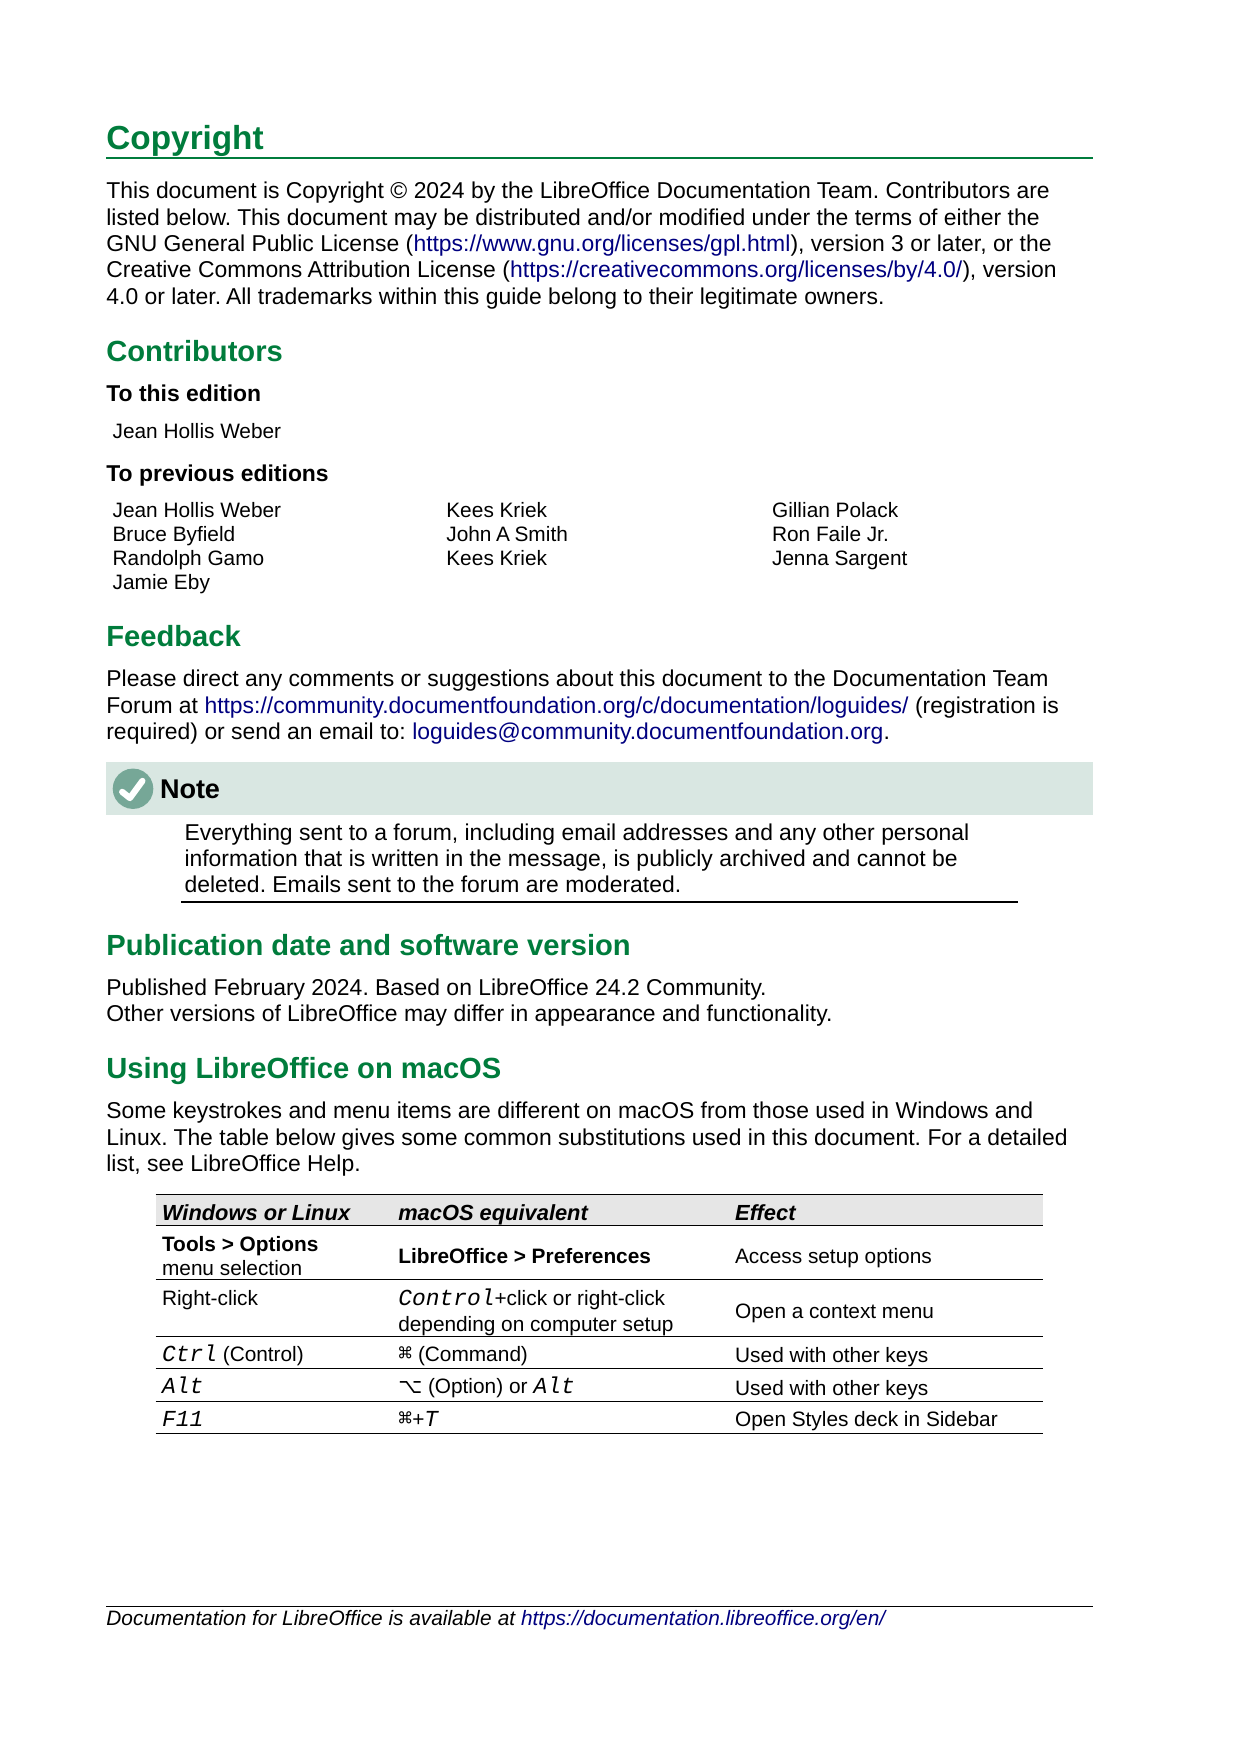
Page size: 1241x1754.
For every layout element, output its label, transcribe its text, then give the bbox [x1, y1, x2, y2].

table_header Windows or Linux [156, 1195, 392, 1225]
subtitle Note [106, 762, 1093, 815]
table_cell LibreOffice > Preferences [392, 1226, 729, 1279]
table_cell Jamie Eby [106, 570, 440, 594]
table_cell Kees Kriek [440, 546, 766, 570]
text Published February 2024. Based on LibreOffice 24.2 Community. Other versions of LibreOffice may differ in appearance and functionality. [106, 974, 1093, 1026]
table_cell Tools > Options menu selection [156, 1226, 392, 1279]
table_cell Open a context menu [729, 1280, 1043, 1336]
table_header Gillian Polack [766, 498, 1093, 522]
table_cell Alt [156, 1369, 392, 1401]
subtitle Feedback [106, 619, 1093, 653]
text Everything sent to a forum, including email addresses and any other personal information that is written in the message, is publicly archived and cannot be deleted. Emails sent to the forum are moderated. [181, 815, 1018, 901]
table_cell Open Styles deck in Sidebar [729, 1402, 1043, 1433]
table_header macOS equivalent [392, 1195, 729, 1225]
table_cell Right-click [156, 1280, 392, 1336]
table_header Jean Hollis Weber [106, 498, 440, 522]
table_header Jean Hollis Weber [106, 419, 440, 448]
table_header Effect [729, 1195, 1043, 1225]
table_cell Bruce Byfield [106, 522, 440, 546]
text To this edition [106, 380, 1093, 407]
subtitle Publication date and software version [106, 928, 1093, 961]
text Please direct any comments or suggestions about this document to the Documentation Team Forum at https://community.documentfoundation.org/c/documentation/loguides/ (registration is required) or send an email to: loguides@community.documentfoundation.org. [106, 665, 1093, 744]
text To previous editions [106, 459, 1093, 486]
subtitle Contributors [106, 334, 1093, 368]
table_cell ⌥ (Option) or Alt [392, 1369, 729, 1401]
table_cell F11 [156, 1402, 392, 1433]
table_cell Used with other keys [729, 1369, 1043, 1401]
table_cell Randolph Gamo [106, 546, 440, 570]
subtitle Using LibreOffice on macOS [106, 1051, 1093, 1085]
table_cell [440, 570, 766, 594]
subtitle Copyright [106, 118, 1093, 157]
table_cell Jenna Sargent [766, 546, 1093, 570]
table_cell Access setup options [729, 1226, 1043, 1279]
text Some keystrokes and menu items are different on macOS from those used in Windows and Linux. The table below gives some common substitutions used in this document. For a detailed list, see LibreOffice Help. [106, 1097, 1093, 1176]
table_cell Used with other keys [729, 1337, 1043, 1368]
table_cell ⌘ (Command) [392, 1337, 729, 1368]
table_cell Ron Faile Jr. [766, 522, 1093, 546]
table_header [440, 419, 766, 448]
text This document is Copyright © 2024 by the LibreOffice Documentation Team. Contributors are listed below. This document may be distributed and/or modified under the terms of either the GNU General Public License (https://www.gnu.org/licenses/gpl.html), version 3 or later, or the Creative Commons Attribution License (https://creativecommons.org/licenses/by/4.0/), version 4.0 or later. All trademarks within this guide belong to their legitimate owners. [106, 177, 1093, 309]
table_cell Control+click or right-click depending on computer setup [392, 1280, 729, 1336]
table_cell ⌘+T [392, 1402, 729, 1433]
table_header [766, 419, 1093, 448]
table_cell [766, 570, 1093, 594]
table_cell John A Smith [440, 522, 766, 546]
table_cell Ctrl (Control) [156, 1337, 392, 1368]
table_header Kees Kriek [440, 498, 766, 522]
